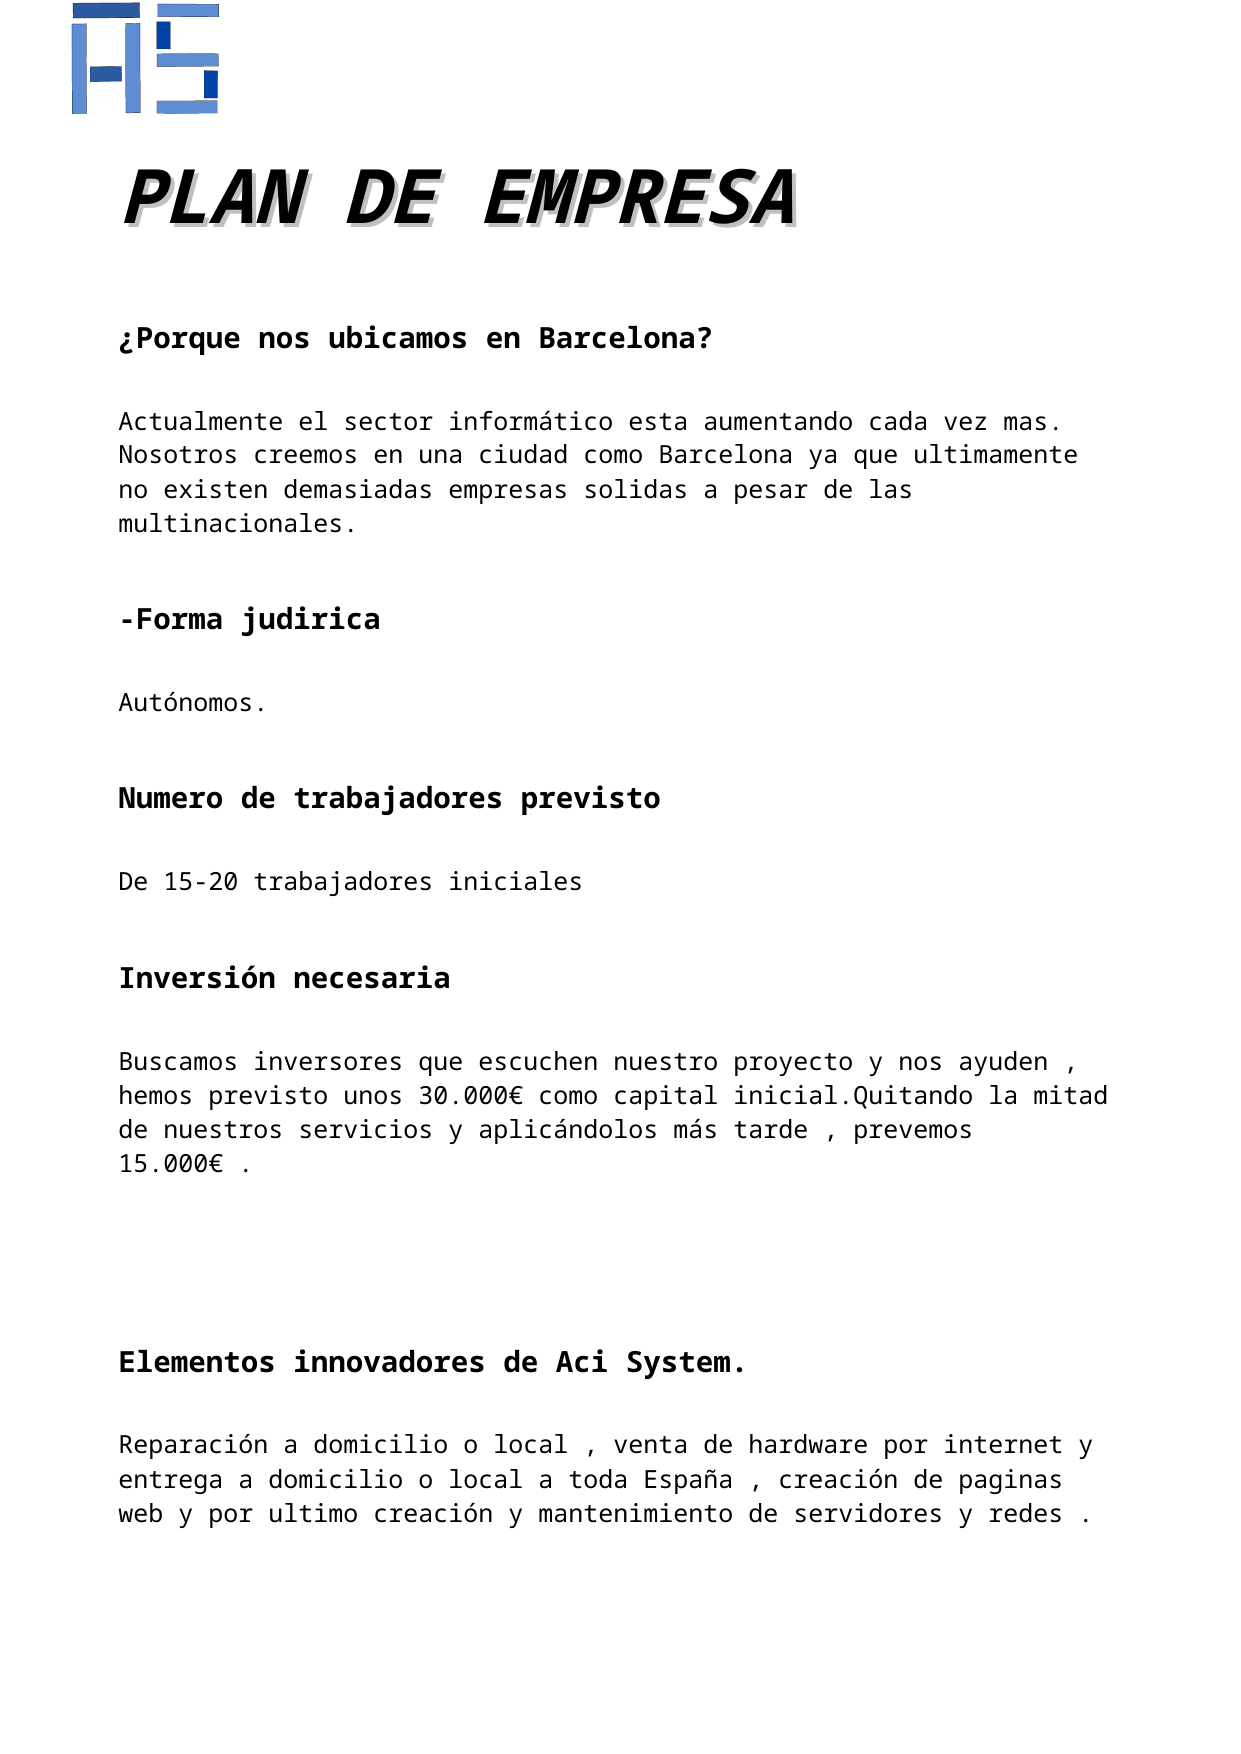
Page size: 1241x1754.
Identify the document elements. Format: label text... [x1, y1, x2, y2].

text Inversión necesaria [118, 957, 1122, 997]
text Elementos innovadores de Aci System. [118, 1341, 1122, 1381]
text -Forma judirica [118, 598, 1122, 638]
list Actualmente el sector informático esta aumentando cada vez mas. Nosotros creemos en una ciudad como Barcelona ya que ultimamente no existen demasiadas empresas solidas a pesar de las multinacionales. [118, 403, 1122, 539]
text PLAN DE EMPRESA [118, 143, 1122, 245]
text Numero de trabajadores previsto [118, 778, 1122, 817]
list De 15-20 trabajadores iniciales [118, 864, 1122, 898]
list Buscamos inversores que escuchen nuestro proyecto y nos ayuden , hemos previsto unos 30.000€ como capital inicial.Quitando la mitad de nuestros servicios y aplicándolos más tarde , prevemos 15.000€ . [118, 1043, 1122, 1180]
list Reparación a domicilio o local , venta de hardware por internet y entrega a domicilio o local a toda España , creación de paginas web y por ultimo creación y mantenimiento de servidores y redes . [118, 1427, 1122, 1529]
list Autónomos. [118, 685, 1122, 719]
text ¿Porque nos ubicamos en Barcelona? [118, 317, 1122, 357]
